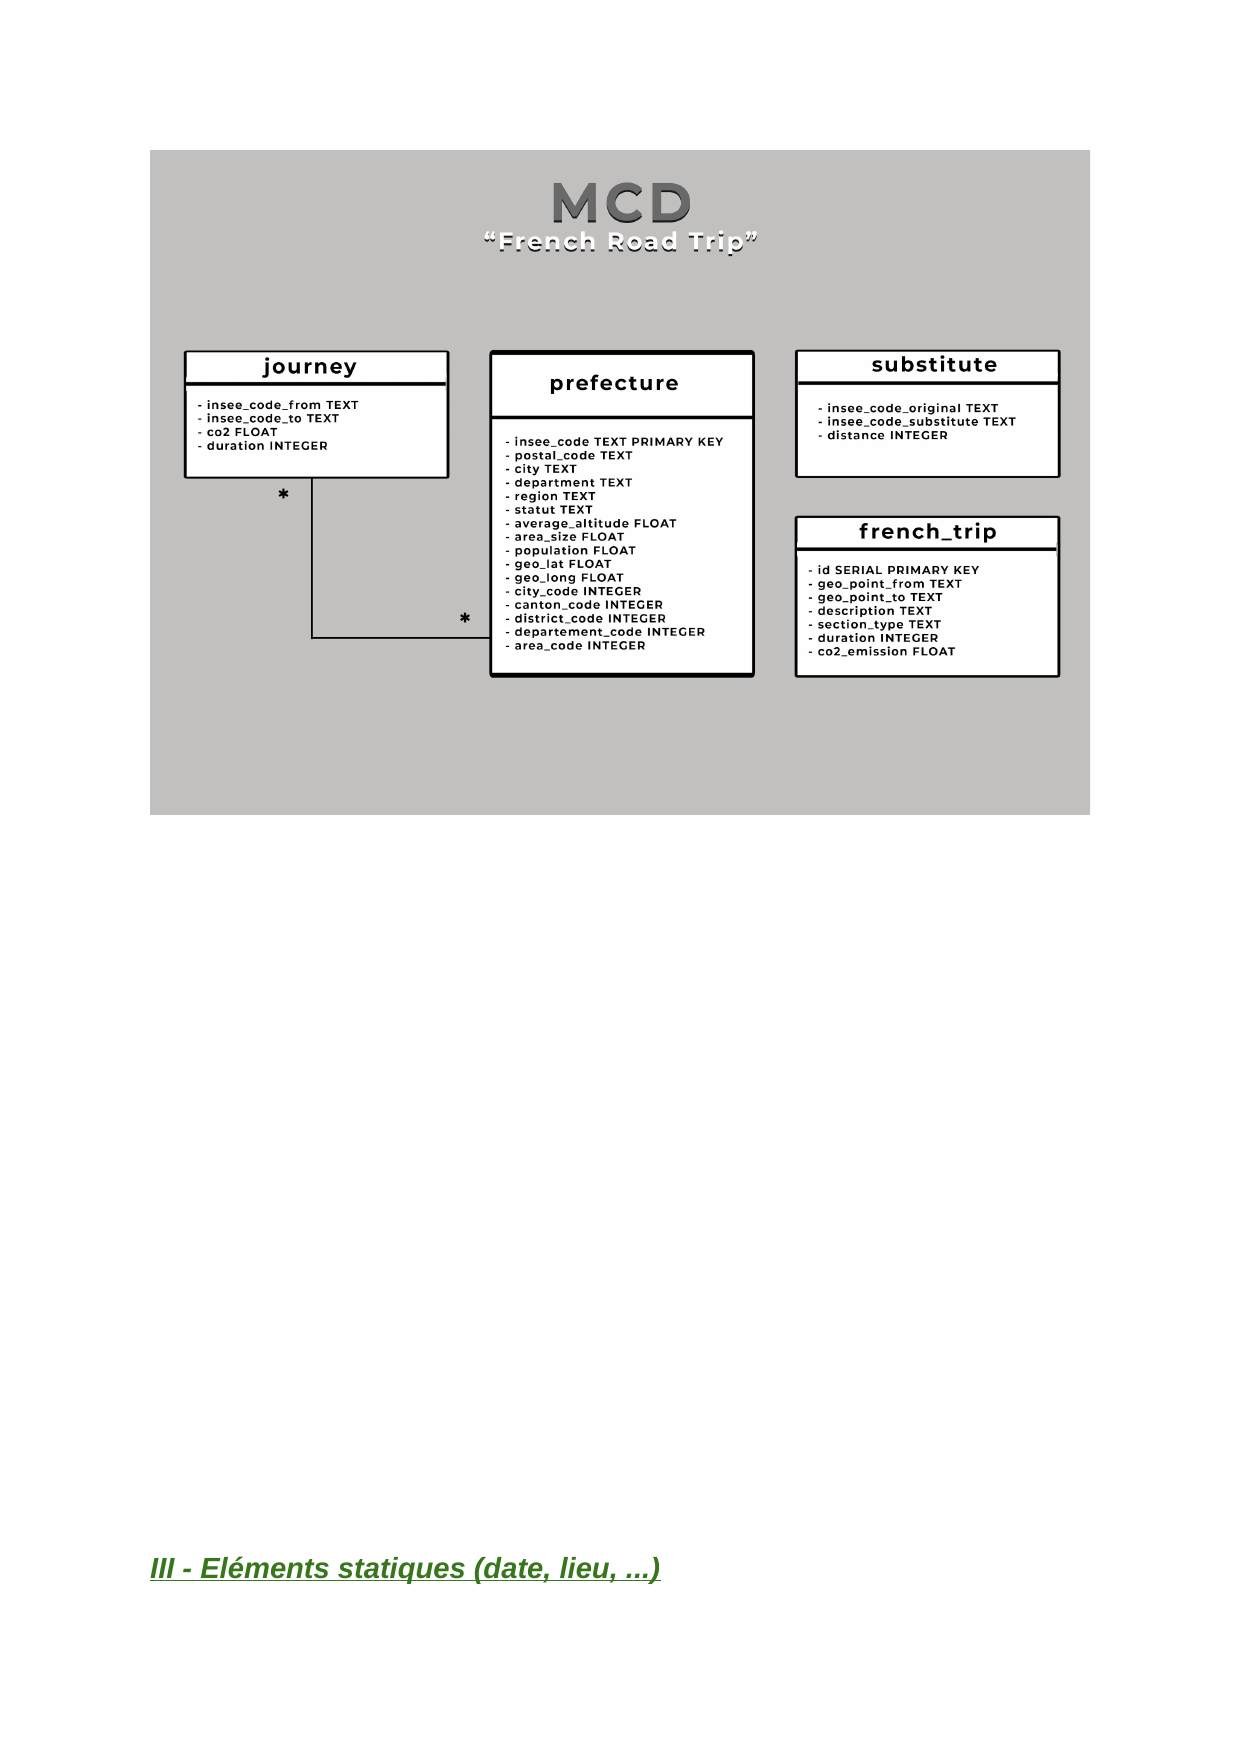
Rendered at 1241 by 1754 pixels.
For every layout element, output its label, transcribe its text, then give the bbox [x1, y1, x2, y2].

text III - Eléments statiques (date, lieu, ...) [150, 1551, 1090, 1584]
picture [150, 150, 1091, 815]
